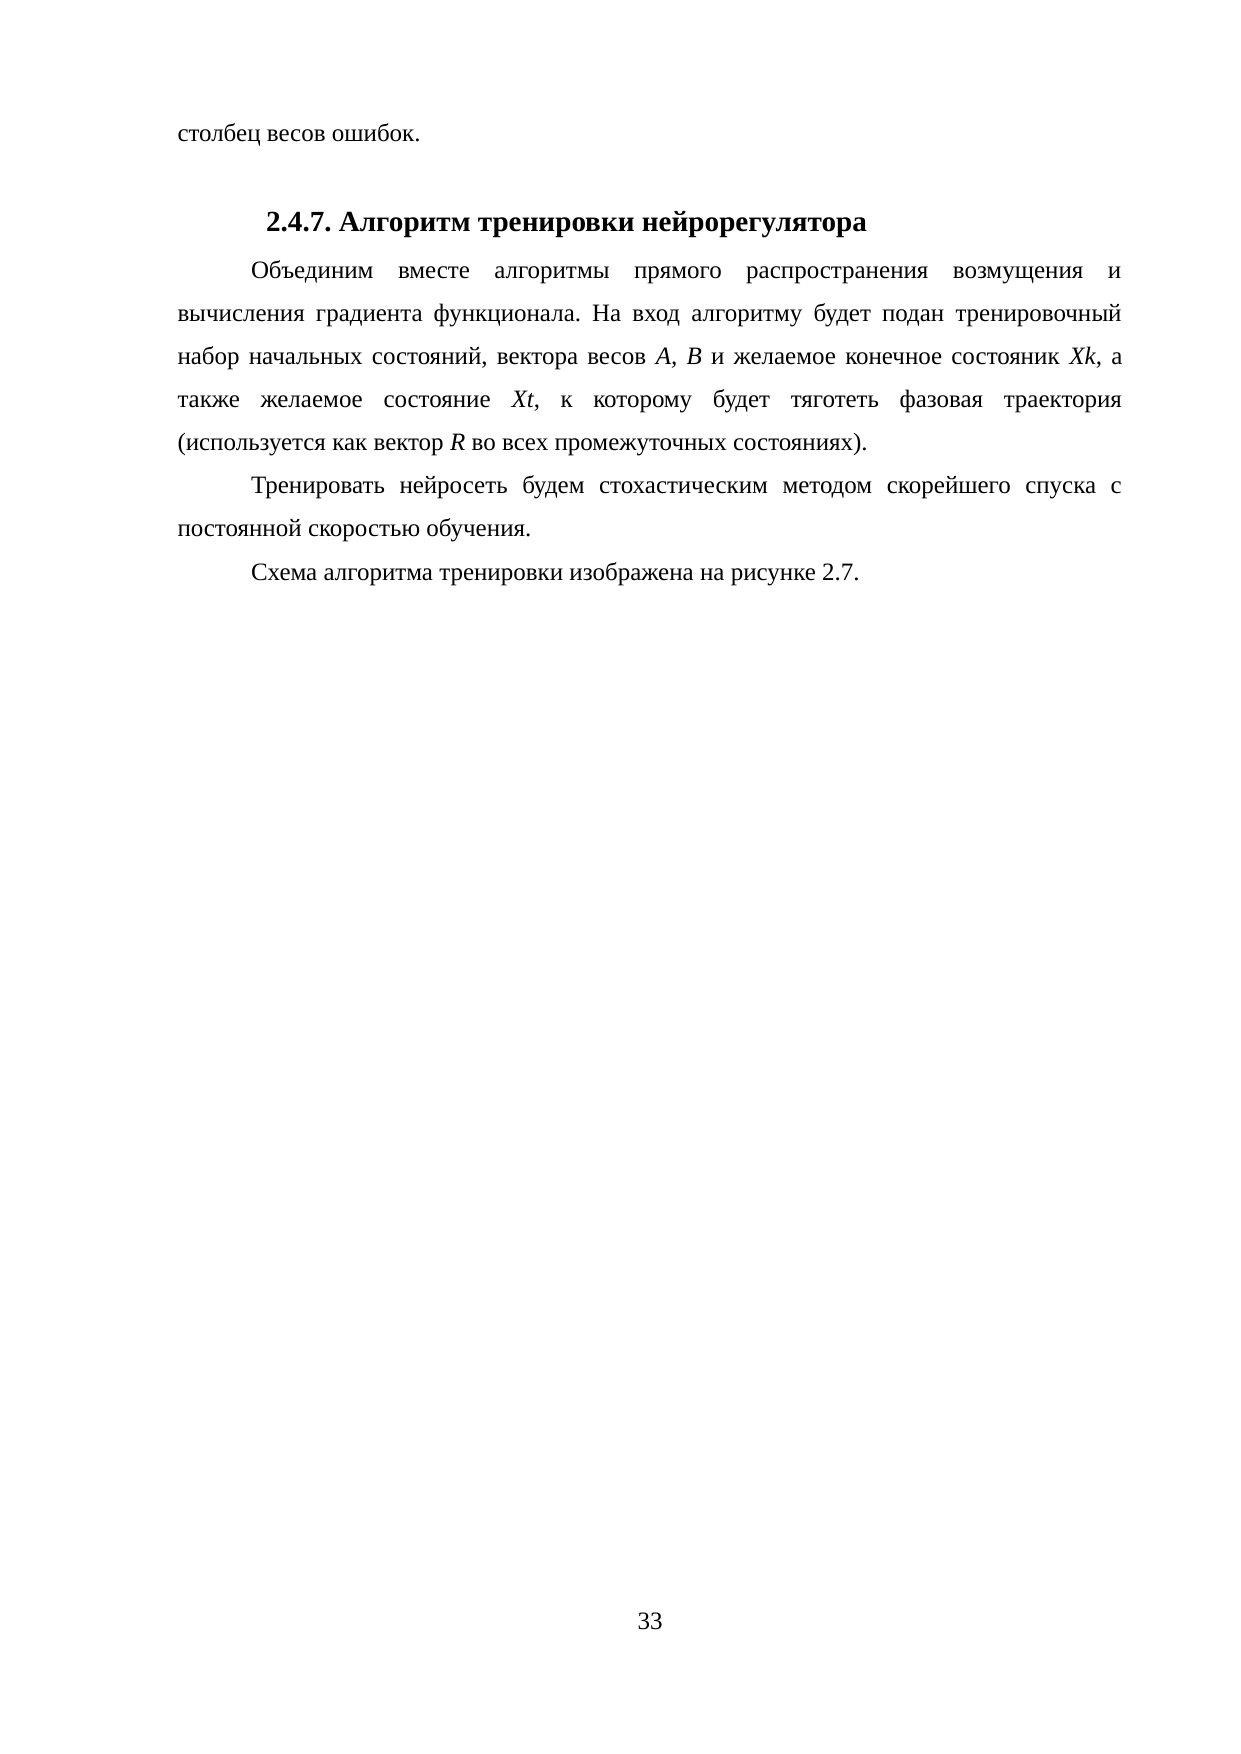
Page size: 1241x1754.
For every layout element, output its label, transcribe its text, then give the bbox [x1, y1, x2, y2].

subtitle 2.4.7. Алгоритм тренировки нейрорегулятора [266, 204, 1122, 238]
text Тренировать нейросеть будем стохастическим методом скорейшего спуска с постоянной скоростью обучения. [177, 470, 1122, 542]
text Объединим вместе алгоритмы прямого распространения возмущения и вычисления градиента функционала. На вход алгоритму будет подан тренировочный набор начальных состояний, вектора весов A, B и желаемое конечное состояник Xk, а также желаемое состояние Xt, к которому будет тяготеть фазовая траектория (используется как вектор R во всех промежуточных состояниях). [177, 255, 1122, 456]
text Схема алгоритма тренировки изображена на рисунке 2.7. [177, 557, 1122, 585]
text столбец весов ошибок. [177, 118, 1122, 147]
